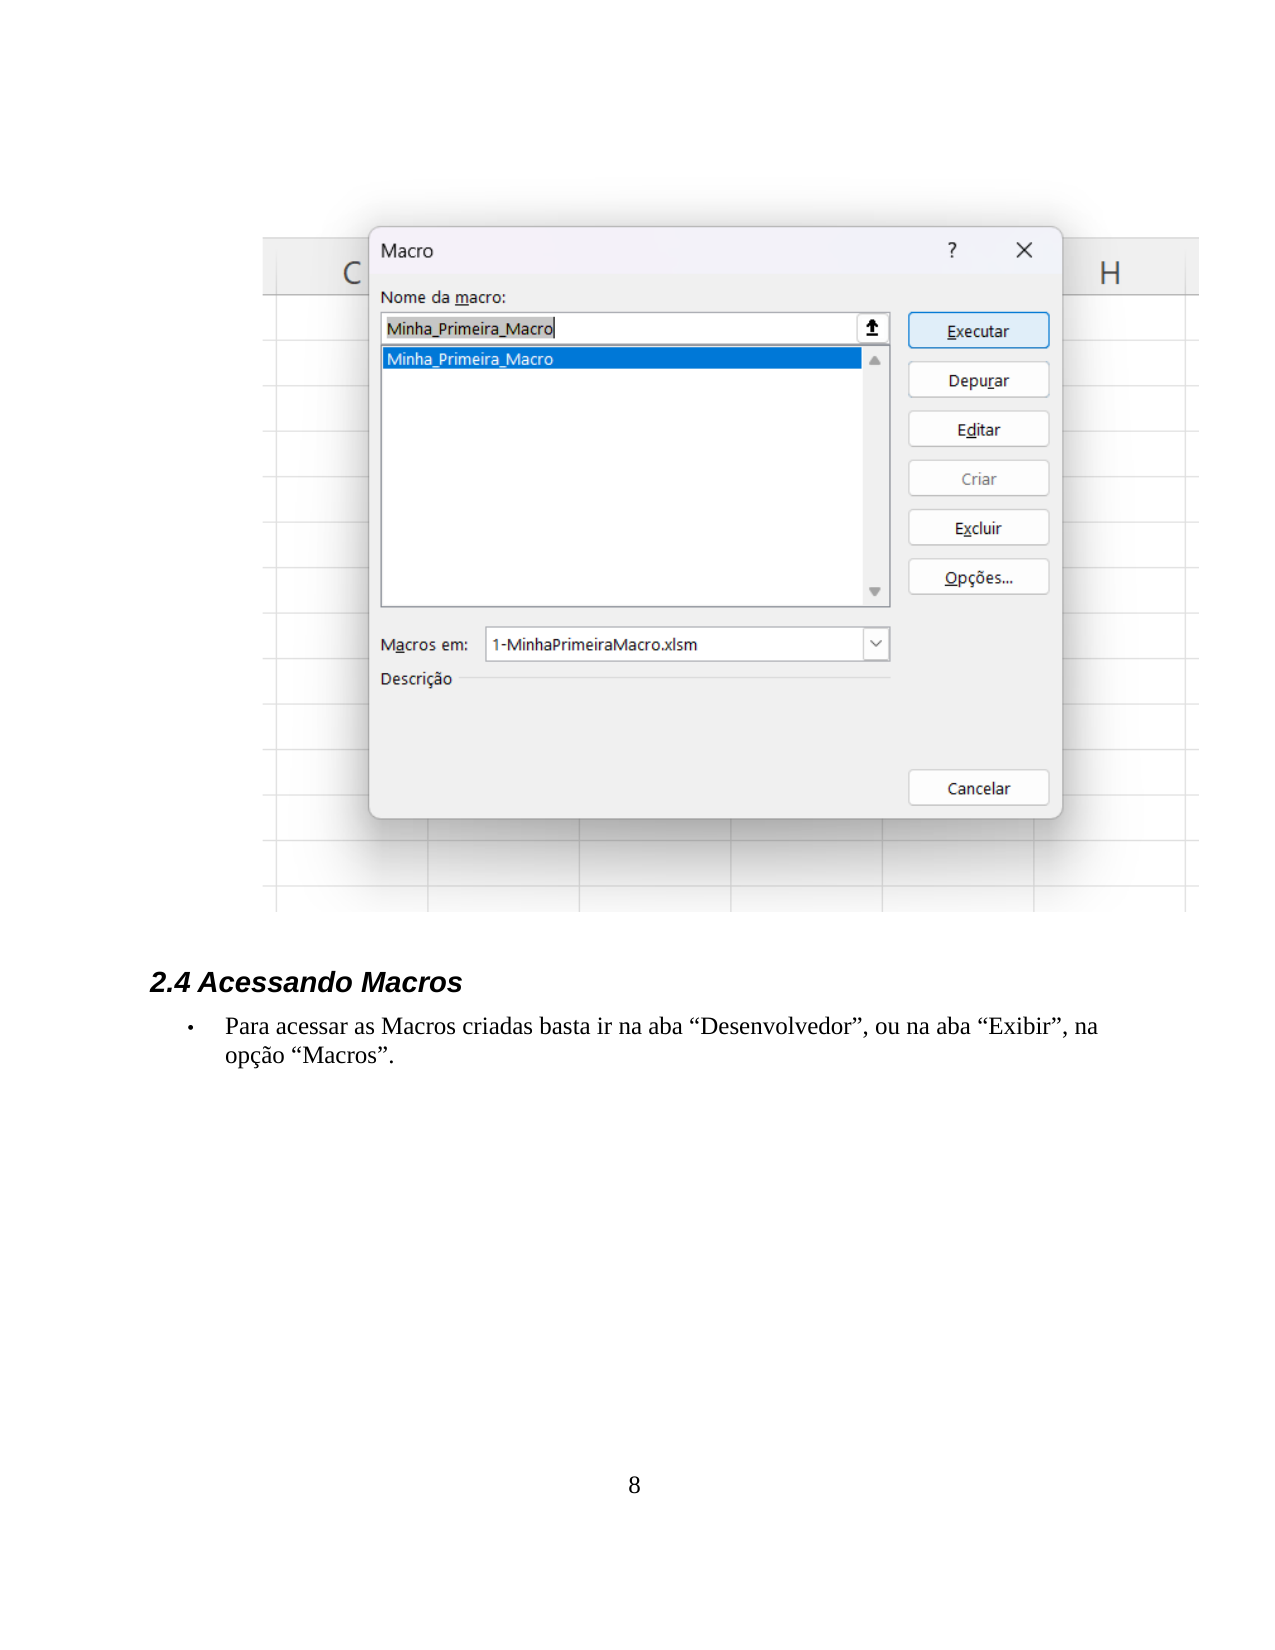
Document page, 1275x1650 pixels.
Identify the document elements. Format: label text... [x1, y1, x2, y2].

subtitle 2.4 Acessando Macros [150, 965, 1125, 999]
picture [262, 150, 1199, 912]
list Para acessar as Macros criadas basta ir na aba “Desenvolvedor”, ou na aba “Exibir”, na opção “Macros”. [187, 1011, 1125, 1097]
list [225, 150, 262, 911]
